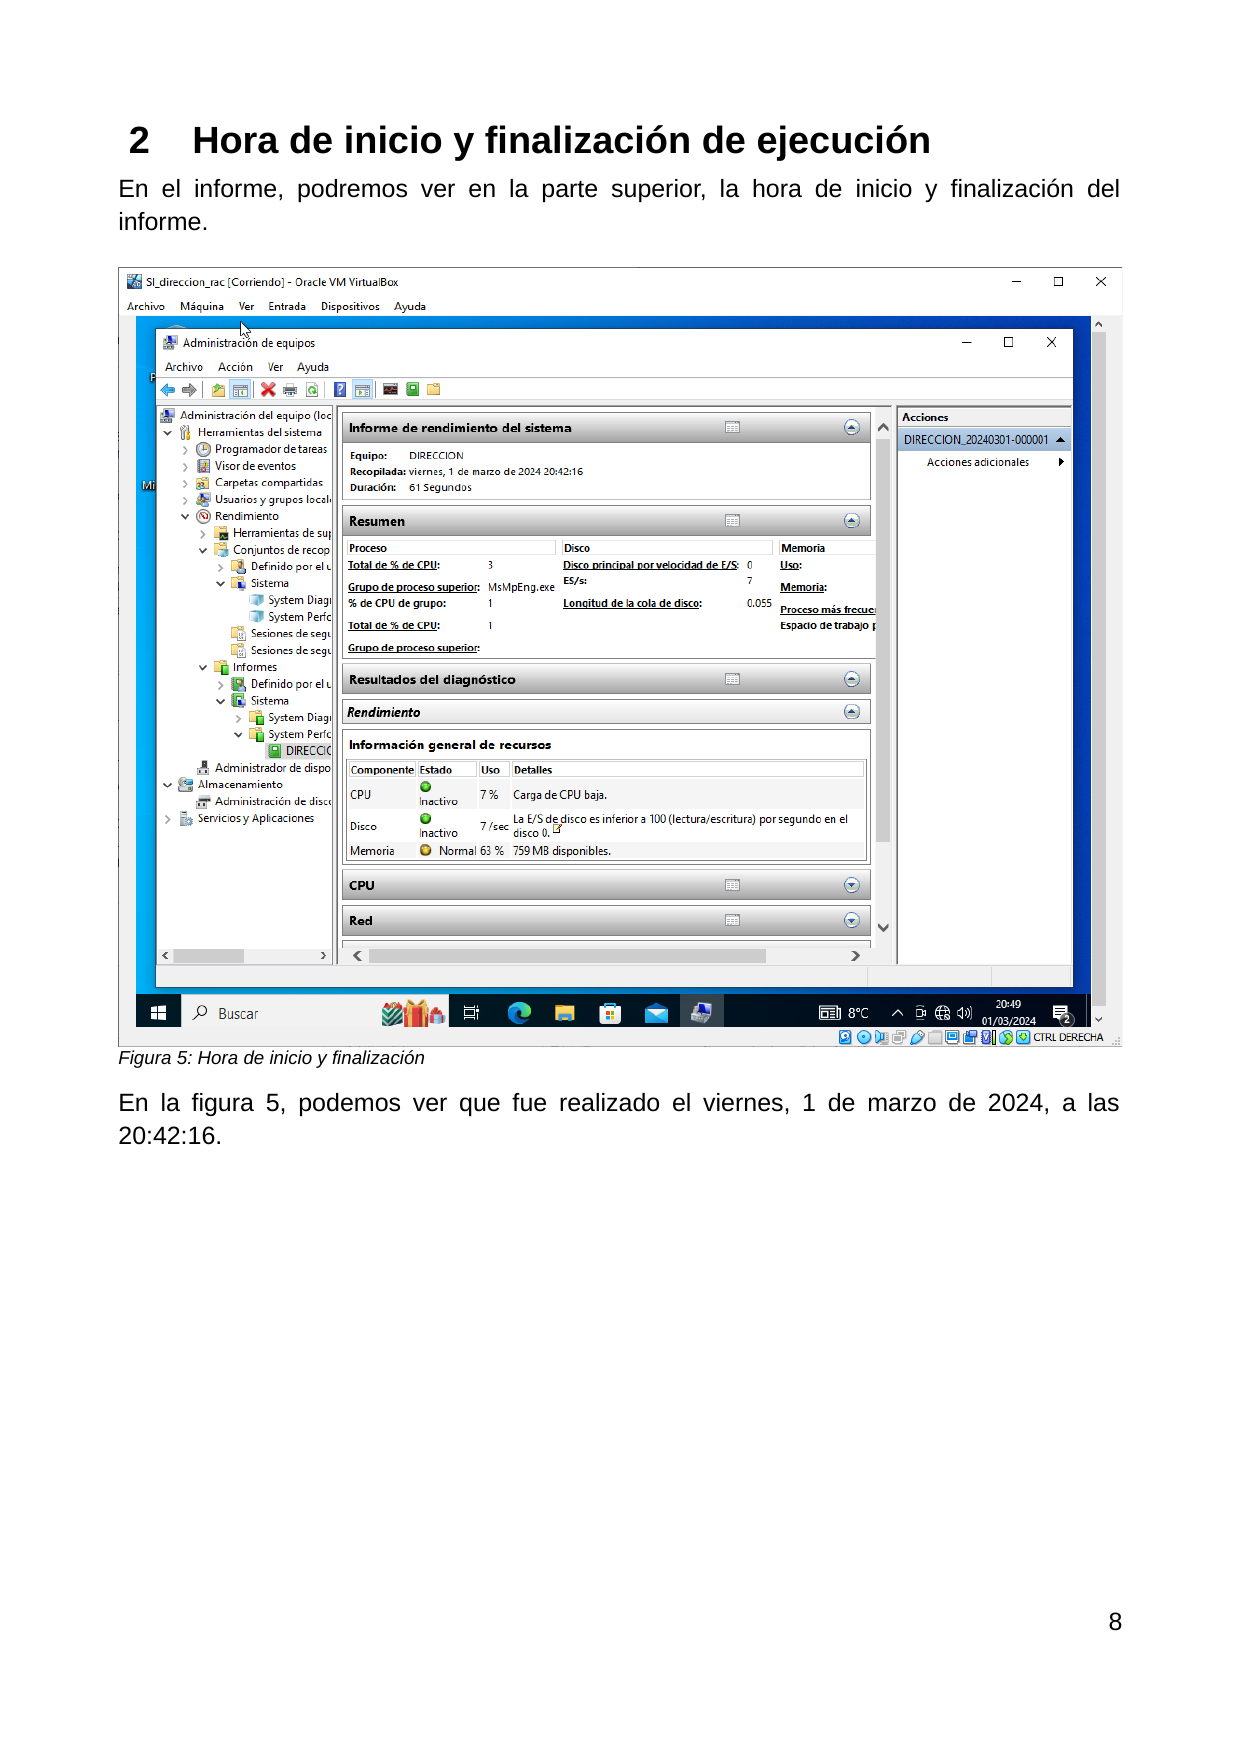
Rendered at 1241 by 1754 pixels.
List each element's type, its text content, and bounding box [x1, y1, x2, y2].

text En la figura 5, podemos ver que fue realizado el viernes, 1 de marzo de 2024, a las 20:42:16. [118, 1088, 1122, 1149]
subtitle Hora de inicio y finalización de ejecución [118, 118, 1122, 162]
picture [118, 267, 1123, 1047]
text En el informe, podremos ver en la parte superior, la hora de inicio y finalización del informe. [118, 174, 1122, 236]
text Figura 5: Hora de inicio y finalización [118, 1047, 1122, 1069]
